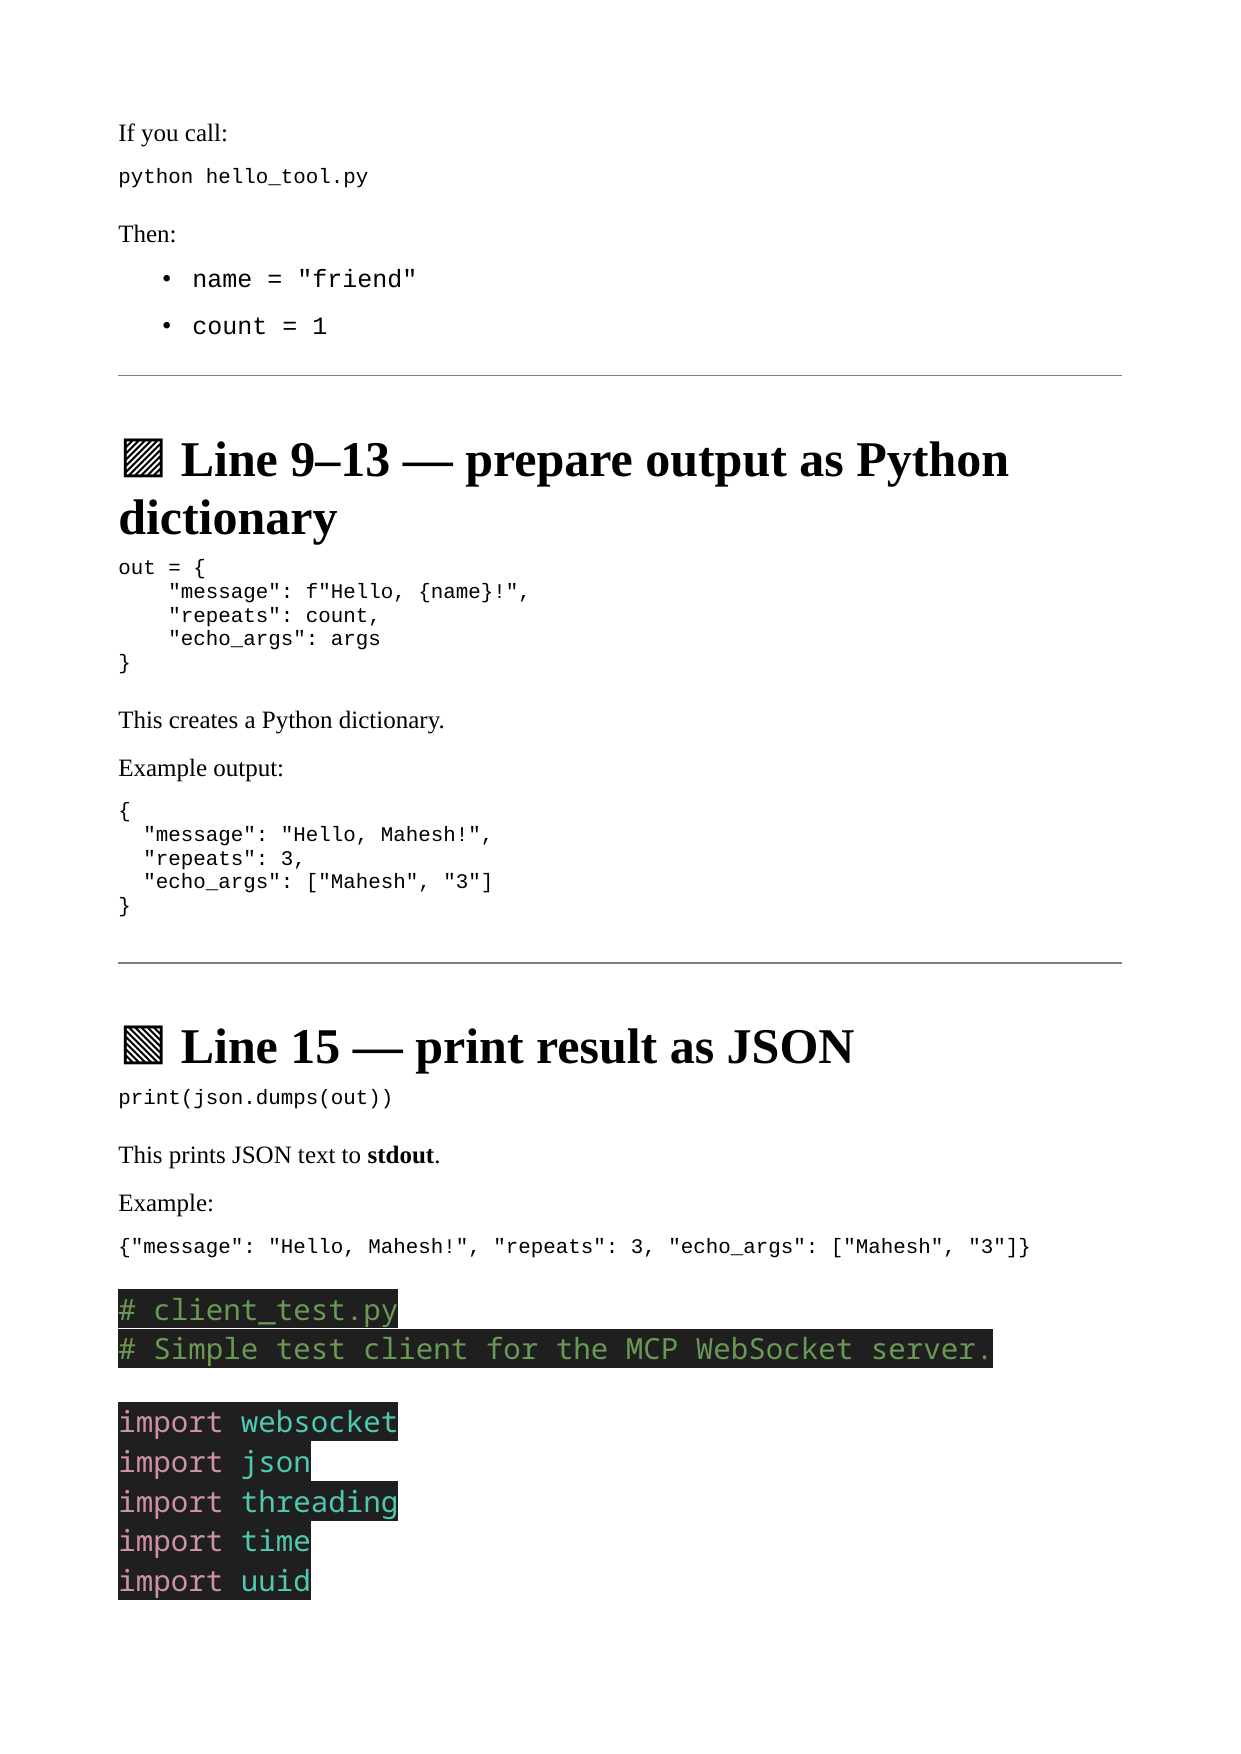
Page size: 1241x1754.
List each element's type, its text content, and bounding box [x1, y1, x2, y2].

text {"message": "Hello, Mahesh!", "repeats": 3, "echo_args": ["Mahesh", "3"]} [118, 1236, 1122, 1259]
text "echo_args": args [118, 628, 1122, 652]
subtitle 🟪 Line 9–13 — prepare output as Python dictionary [118, 430, 1122, 545]
text "echo_args": ["Mahesh", "3"] [118, 871, 1122, 895]
text import time [118, 1521, 1122, 1560]
text This creates a Python dictionary. [118, 705, 1122, 734]
text import threading [118, 1481, 1122, 1521]
text { [118, 800, 1122, 824]
text } [118, 652, 1122, 676]
text # client_test.py [118, 1289, 1122, 1328]
text This prints JSON text to stdout. [118, 1140, 1122, 1169]
text import json [118, 1441, 1122, 1481]
text Example output: [118, 753, 1122, 781]
text If you call: [118, 118, 1122, 147]
text "repeats": 3, [118, 848, 1122, 871]
text Example: [118, 1188, 1122, 1217]
text python hello_tool.py [118, 166, 1122, 189]
text import websocket [118, 1402, 1122, 1441]
text "message": f"Hello, {name}!", [118, 581, 1122, 605]
list name = "friend" [162, 266, 1122, 295]
text out = { [118, 557, 1122, 581]
text print(json.dumps(out)) [118, 1087, 1122, 1111]
text } [118, 895, 1122, 918]
text Then: [118, 219, 1122, 248]
text import uuid [118, 1560, 1122, 1600]
list count = 1 [162, 313, 1122, 342]
text # Simple test client for the MCP WebSocket server. [118, 1328, 1122, 1368]
text "repeats": count, [118, 605, 1122, 628]
subtitle 🟩 Line 15 — print result as JSON [118, 1017, 1122, 1075]
text "message": "Hello, Mahesh!", [118, 824, 1122, 848]
